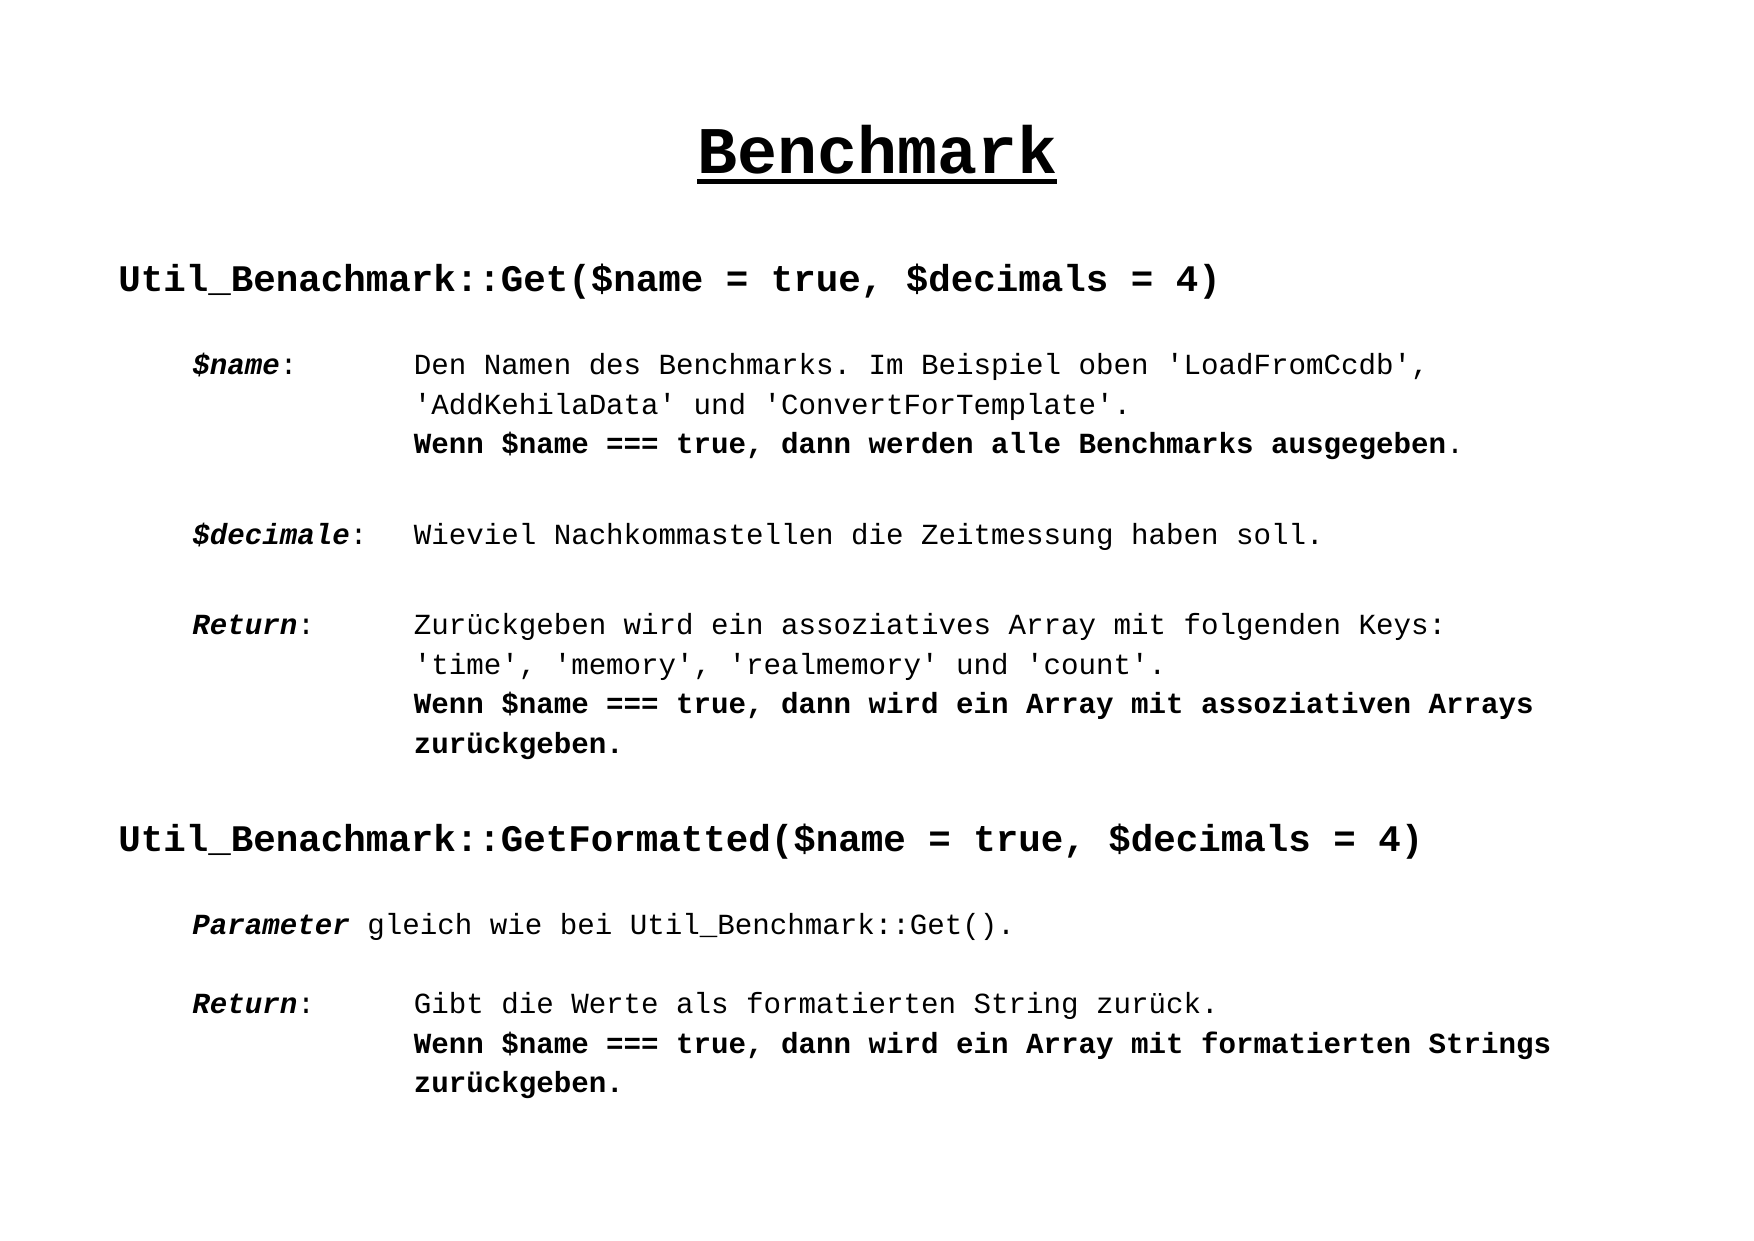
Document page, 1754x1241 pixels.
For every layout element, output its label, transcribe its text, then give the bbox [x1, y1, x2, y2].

text Return: Gibt die Werte als formatierten String zurück. [118, 989, 1636, 1022]
text Benchmark [118, 118, 1636, 194]
text Util_Benachmark::GetFormatted($name = true, $decimals = 4) [118, 820, 1636, 862]
text 'time', 'memory', 'realmemory' und 'count'. [118, 650, 1636, 683]
text Wenn $name === true, dann wird ein Array mit formatierten Strings [118, 1029, 1636, 1062]
text Util_Benachmark::Get($name = true, $decimals = 4) [118, 260, 1636, 302]
text zurückgeben. [118, 1068, 1636, 1102]
text Wenn $name === true, dann werden alle Benchmarks ausgegeben. [118, 429, 1636, 462]
text Parameter gleich wie bei Util_Benchmark::Get(). [118, 910, 1636, 943]
text Wenn $name === true, dann wird ein Array mit assoziativen Arrays zurückgeben. [118, 689, 1636, 762]
text $name: Den Namen des Benchmarks. Im Beispiel oben 'LoadFromCcdb', 'AddKehilaData' und 'ConvertForTemplate'. [118, 350, 1636, 423]
text $decimale: Wieviel Nachkommastellen die Zeitmessung haben soll. [118, 520, 1636, 553]
text Return: Zurückgeben wird ein assoziatives Array mit folgenden Keys: [118, 610, 1636, 643]
